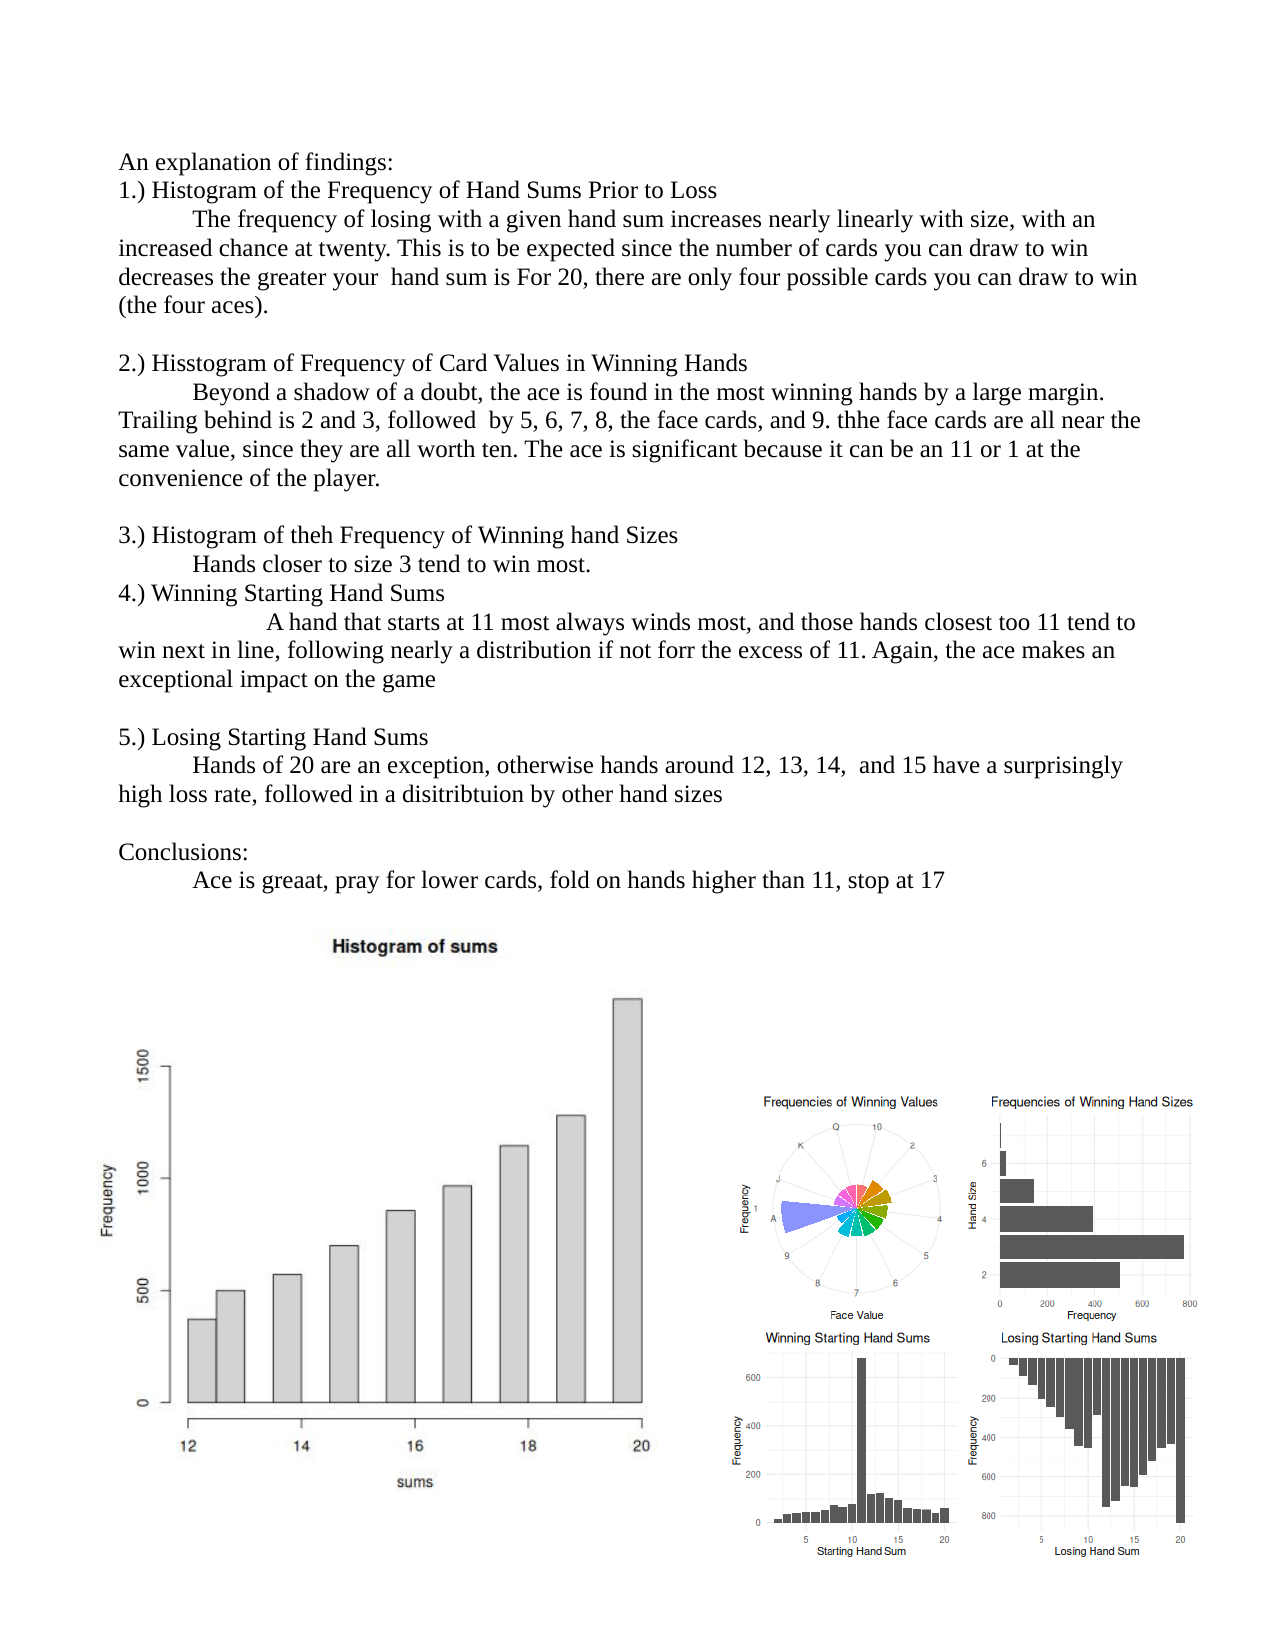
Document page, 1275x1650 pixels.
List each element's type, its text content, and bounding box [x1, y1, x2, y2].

text The frequency of losing with a given hand sum increases nearly linearly with size, with an increased chance at twenty. This is to be expected since the number of cards you can draw to win decreases the greater your hand sum is For 20, there are only four possible cards you can draw to win (the four aces). [118, 204, 1157, 319]
text 4.) Winning Starting Hand Sums [118, 578, 1157, 607]
text 1.) Histogram of the Frequency of Hand Sums Prior to Loss [118, 176, 1157, 204]
text Conclusions: [118, 837, 1157, 866]
text A hand that starts at 11 most always winds most, and those hands closest too 11 tend to win next in line, following nearly a distribution if not forr the excess of 11. Again, the ace makes an exceptional impact on the game [118, 607, 1157, 693]
text 5.) Losing Starting Hand Sums [118, 722, 1157, 751]
text Beyond a shadow of a doubt, the ace is found in the most winning hands by a large margin. Trailing behind is 2 and 3, followed by 5, 6, 7, 8, the face cards, and 9. thhe face cards are all near the same value, since they are all worth ten. The ace is significant because it can be an 11 or 1 at the convenience of the player. [118, 377, 1157, 492]
text Hands closer to size 3 tend to win most. [118, 549, 1157, 578]
text 2.) Hisstogram of Frequency of Card Values in Winning Hands [118, 348, 1157, 377]
text An explanation of findings: [118, 147, 1157, 176]
picture [96, 909, 698, 1511]
text Ace is greaat, pray for lower cards, fold on hands higher than 11, stop at 17 [118, 866, 1157, 894]
text Hands of 20 are an exception, otherwise hands around 12, 13, 14, and 15 have a surprisingly high loss rate, followed in a disitribtuion by other hand sizes [118, 751, 1157, 808]
text 3.) Histogram of theh Frequency of Winning hand Sizes [118, 521, 1157, 549]
picture [727, 1091, 1198, 1562]
